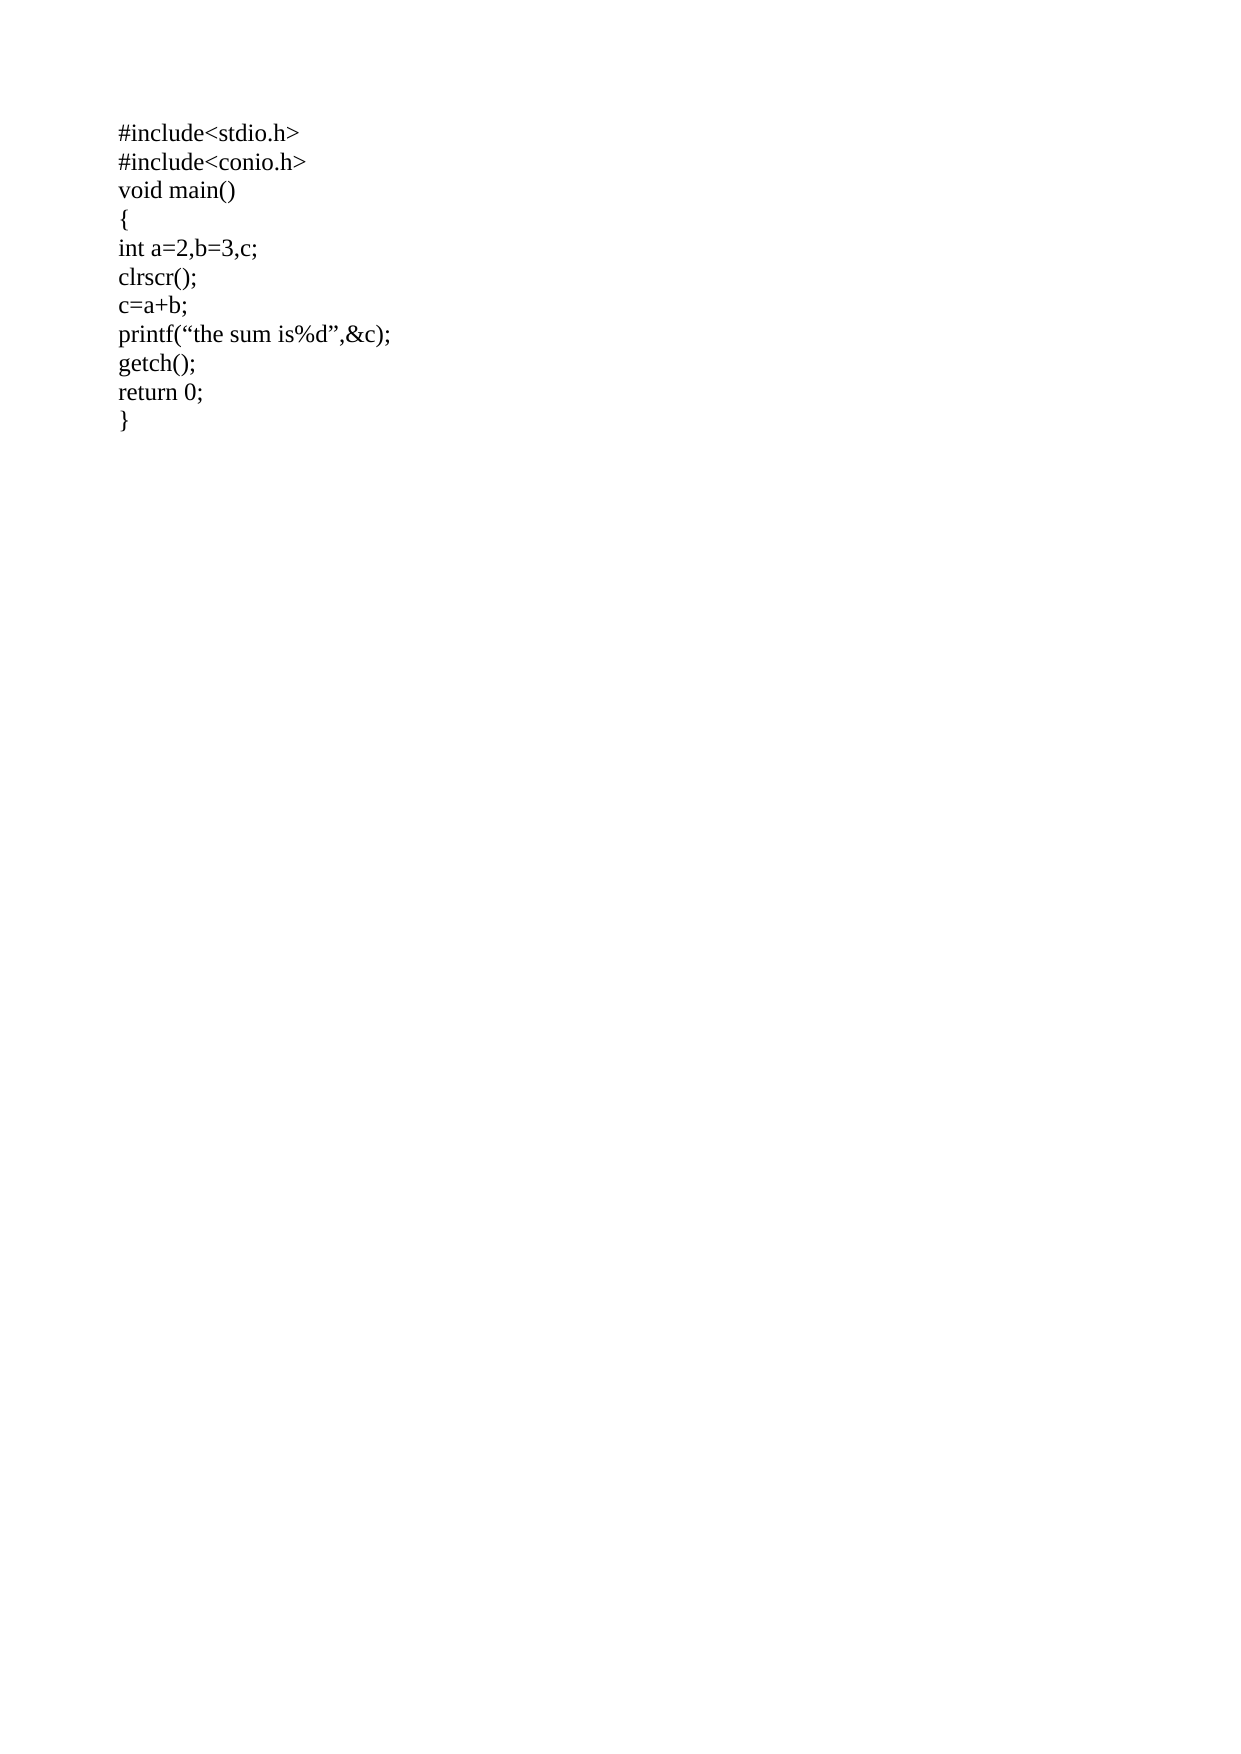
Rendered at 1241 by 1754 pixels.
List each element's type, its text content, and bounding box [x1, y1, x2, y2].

text #include<stdio.h> [118, 118, 1122, 147]
text c=a+b; [118, 291, 1122, 319]
text getch(); [118, 348, 1122, 377]
text clrscr(); [118, 262, 1122, 291]
text #include<conio.h> [118, 147, 1122, 176]
text return 0; [118, 377, 1122, 406]
text void main() [118, 176, 1122, 204]
text { [118, 204, 1122, 233]
text int a=2,b=3,c; [118, 233, 1122, 262]
text printf(“the sum is%d”,&c); [118, 319, 1122, 348]
text } [118, 406, 1122, 434]
